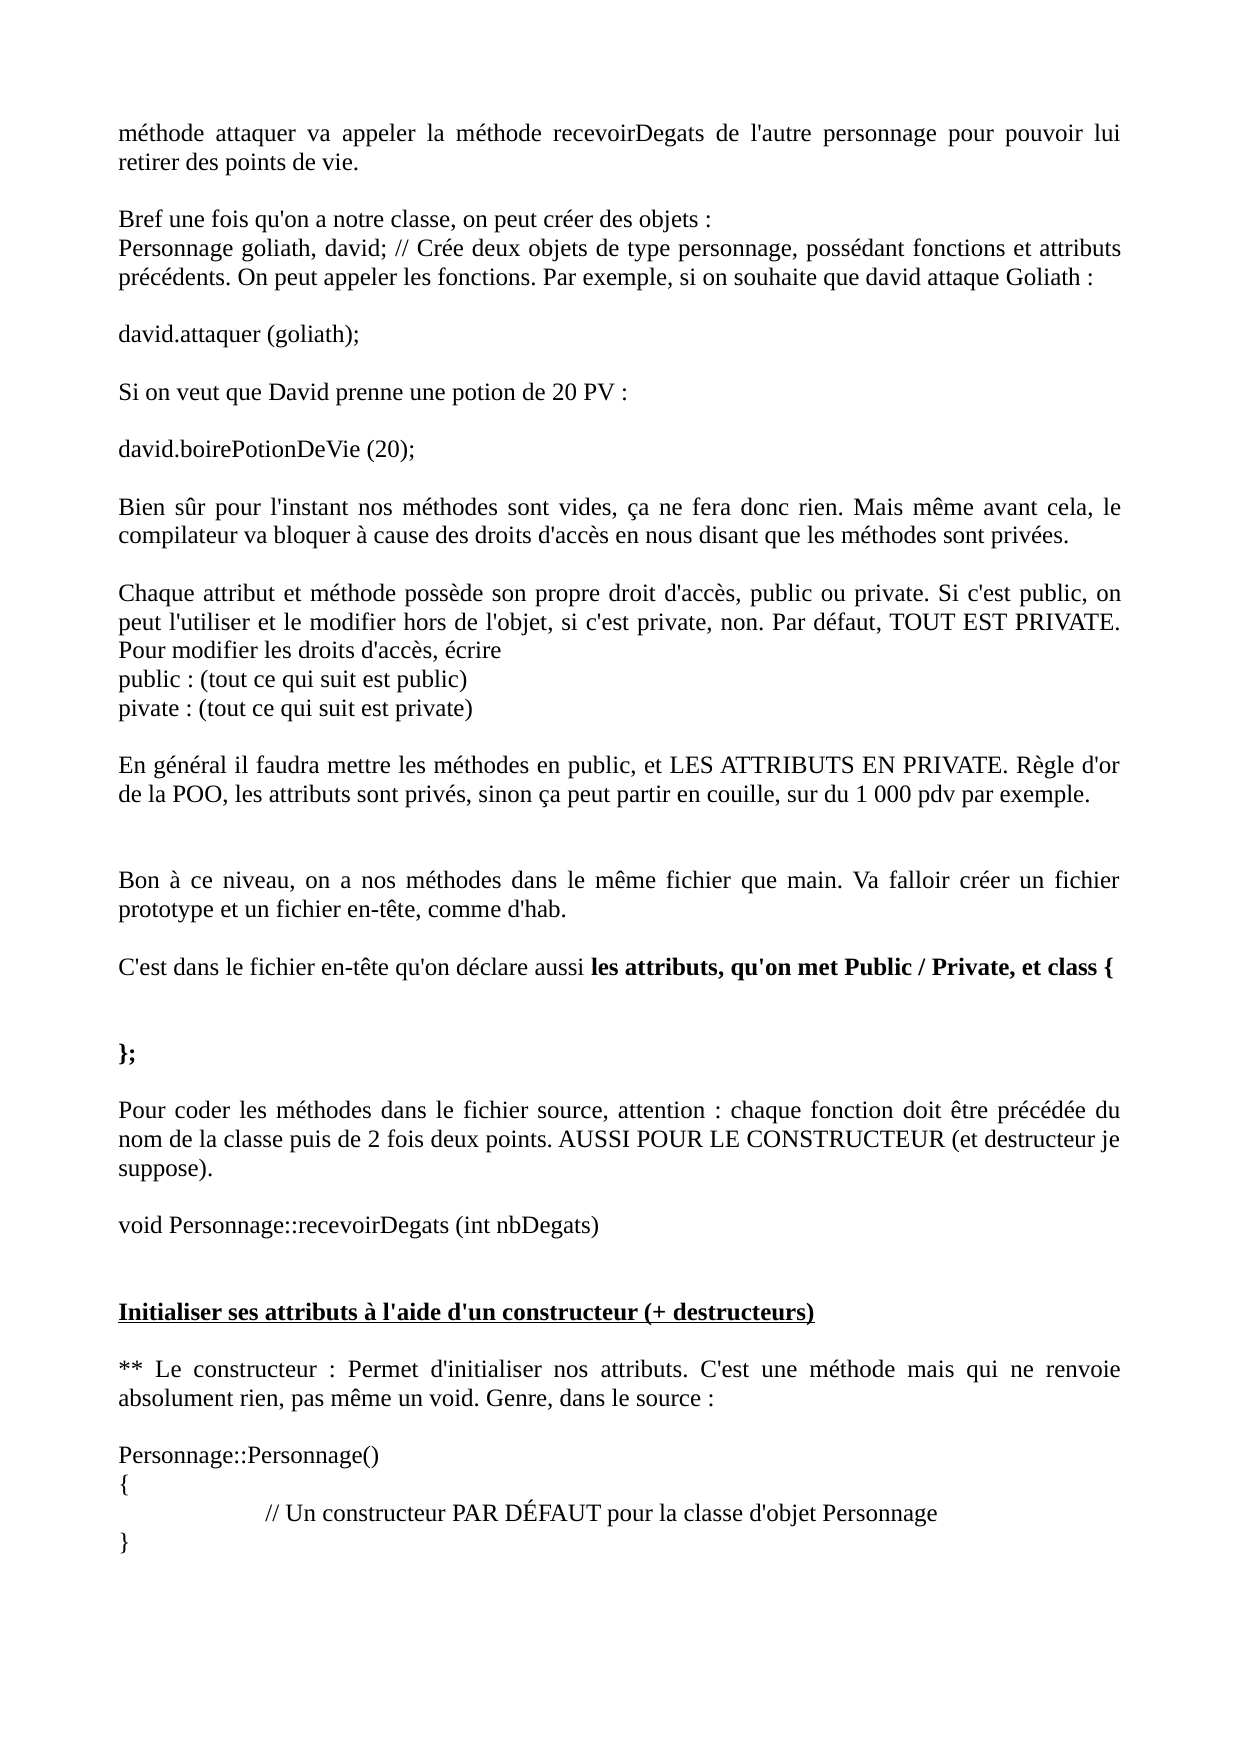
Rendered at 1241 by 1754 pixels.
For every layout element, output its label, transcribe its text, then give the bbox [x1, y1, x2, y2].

text En général il faudra mettre les méthodes en public, et LES ATTRIBUTS EN PRIVATE. Règle d'or de la POO, les attributs sont privés, sinon ça peut partir en couille, sur du 1 000 pdv par exemple. [118, 751, 1122, 808]
text méthode attaquer va appeler la méthode recevoirDegats de l'autre personnage pour pouvoir lui retirer des points de vie. [118, 118, 1122, 176]
text void Personnage::recevoirDegats (int nbDegats) [118, 1211, 1122, 1239]
text C'est dans le fichier en-tête qu'on déclare aussi les attributs, qu'on met Public / Private, et class { [118, 952, 1122, 981]
text }; [118, 1038, 1122, 1067]
text Bien sûr pour l'instant nos méthodes sont vides, ça ne fera donc rien. Mais même avant cela, le compilateur va bloquer à cause des droits d'accès en nous disant que les méthodes sont privées. [118, 492, 1122, 549]
text Chaque attribut et méthode possède son propre droit d'accès, public ou private. Si c'est public, on peut l'utiliser et le modifier hors de l'objet, si c'est private, non. Par défaut, TOUT EST PRIVATE. Pour modifier les droits d'accès, écrire [118, 578, 1122, 664]
text } [118, 1527, 1122, 1556]
text ** Le constructeur : Permet d'initialiser nos attributs. C'est une méthode mais qui ne renvoie absolument rien, pas même un void. Genre, dans le source : [118, 1354, 1122, 1412]
text david.boirePotionDeVie (20); [118, 434, 1122, 463]
text pivate : (tout ce qui suit est private) [118, 693, 1122, 722]
text Bref une fois qu'on a notre classe, on peut créer des objets : [118, 204, 1122, 233]
text Pour coder les méthodes dans le fichier source, attention : chaque fonction doit être précédée du nom de la classe puis de 2 fois deux points. AUSSI POUR LE CONSTRUCTEUR (et destructeur je suppose). [118, 1096, 1122, 1182]
text public : (tout ce qui suit est public) [118, 664, 1122, 693]
text { [118, 1469, 1122, 1498]
text david.attaquer (goliath); [118, 319, 1122, 348]
text Personnage goliath, david; // Crée deux objets de type personnage, possédant fonctions et attributs précédents. On peut appeler les fonctions. Par exemple, si on souhaite que david attaque Goliath : [118, 233, 1122, 291]
text Personnage::Personnage() [118, 1441, 1122, 1469]
text // Un constructeur PAR DÉFAUT pour la classe d'objet Personnage [118, 1498, 1122, 1527]
text Si on veut que David prenne une potion de 20 PV : [118, 377, 1122, 406]
text Initialiser ses attributs à l'aide d'un constructeur (+ destructeurs) [118, 1297, 1122, 1326]
text Bon à ce niveau, on a nos méthodes dans le même fichier que main. Va falloir créer un fichier prototype et un fichier en-tête, comme d'hab. [118, 866, 1122, 923]
